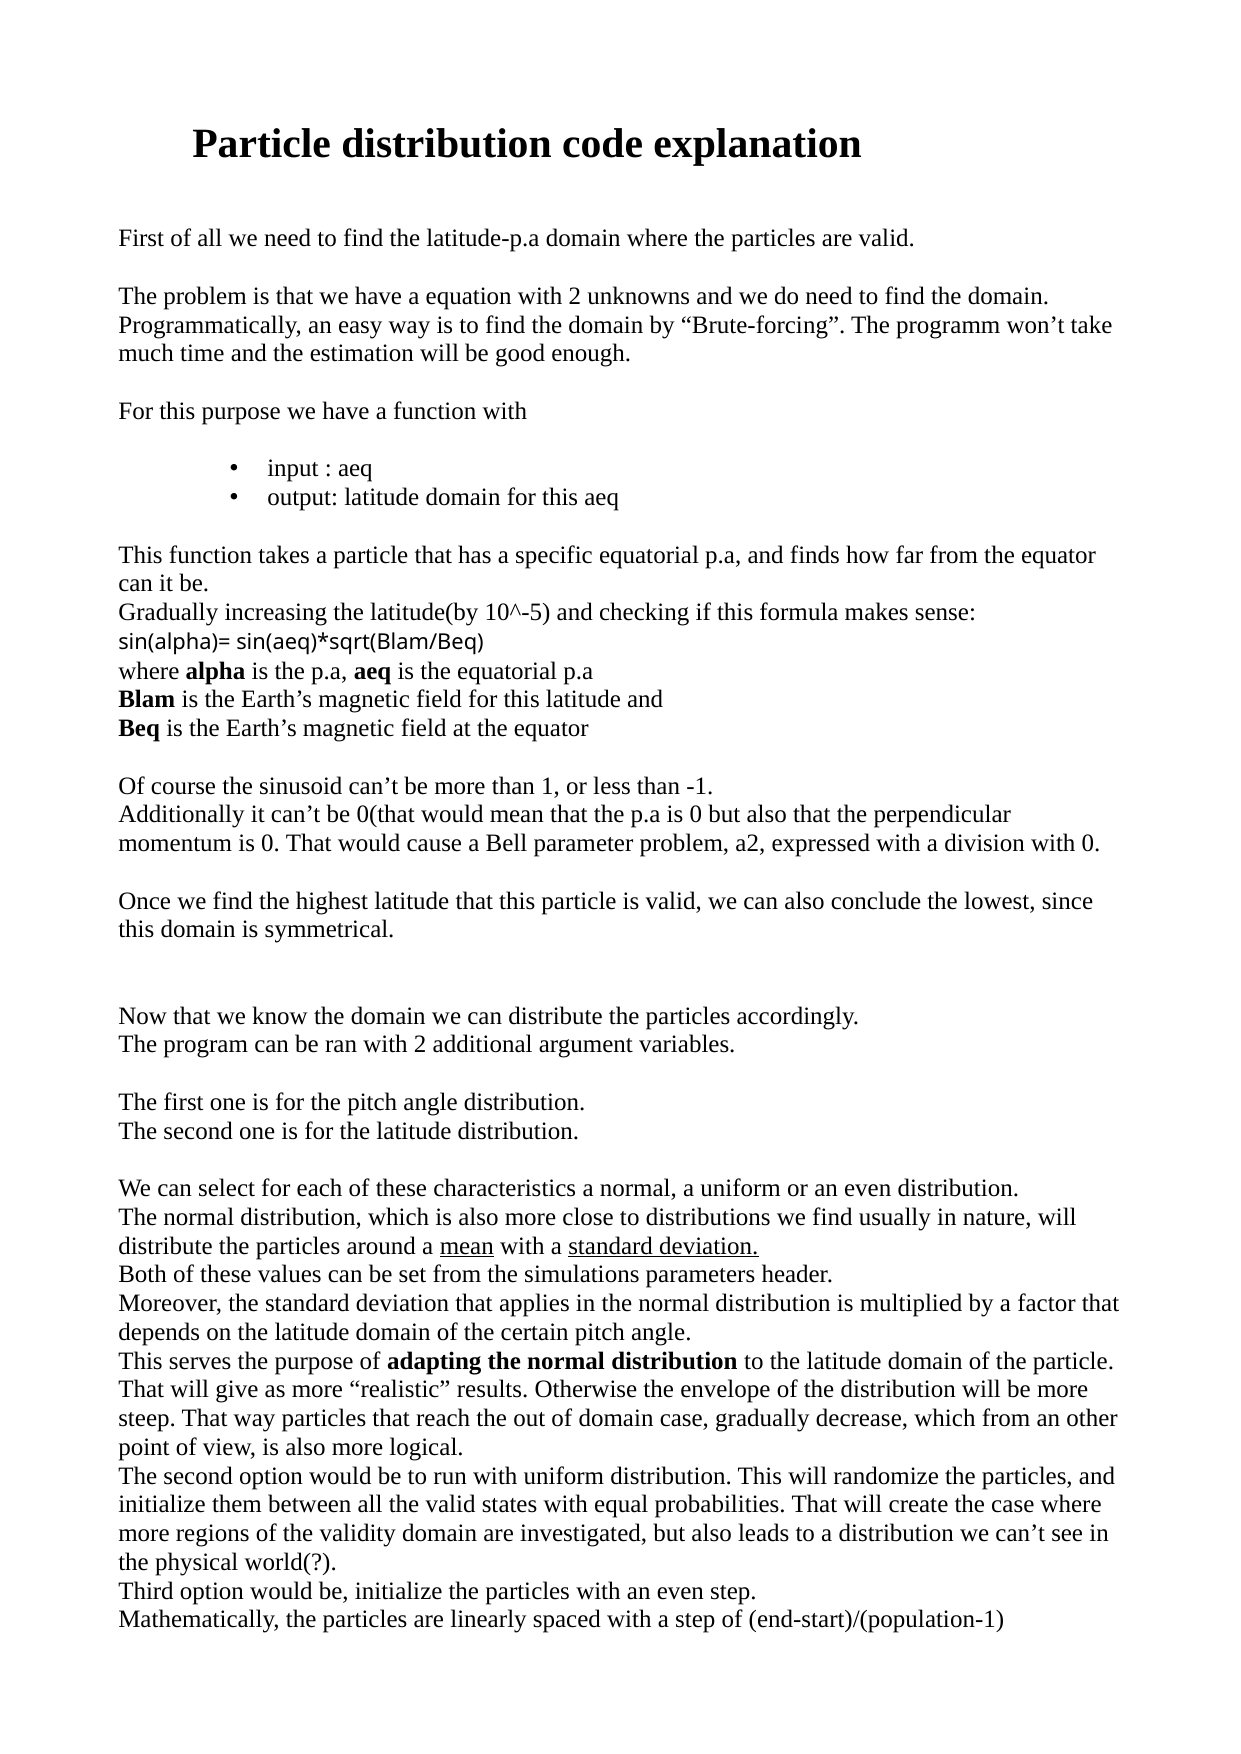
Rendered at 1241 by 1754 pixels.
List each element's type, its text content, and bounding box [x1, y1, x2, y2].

text Additionally it can’t be 0(that would mean that the p.a is 0 but also that the perpendicular momentum is 0. That would cause a Bell parameter problem, a2, expressed with a division with 0. [118, 799, 1122, 857]
text The normal distribution, which is also more close to distributions we find usually in nature, will distribute the particles around a mean with a standard deviation. [118, 1202, 1122, 1259]
text For this purpose we have a function with [118, 396, 1122, 425]
text We can select for each of these characteristics a normal, a uniform or an even distribution. [118, 1173, 1122, 1202]
text Gradually increasing the latitude(by 10^-5) and checking if this formula makes sense: [118, 597, 1122, 626]
text First of all we need to find the latitude-p.a domain where the particles are valid. [118, 223, 1122, 252]
text Mathematically, the particles are linearly spaced with a step of (end-start)/(population-1) [118, 1604, 1122, 1633]
text That will give as more “realistic” results. Otherwise the envelope of the distribution will be more steep. That way particles that reach the out of domain case, gradually decrease, which from an other point of view, is also more logical. [118, 1374, 1122, 1461]
text Particle distribution code explanation [118, 118, 1122, 166]
text The first one is for the pitch angle distribution. [118, 1087, 1122, 1116]
text Of course the sinusoid can’t be more than 1, or less than -1. [118, 771, 1122, 799]
text The problem is that we have a equation with 2 unknowns and we do need to find the domain. [118, 281, 1122, 310]
text This serves the purpose of adapting the normal distribution to the latitude domain of the particle. [118, 1346, 1122, 1374]
text The second option would be to run with uniform distribution. This will randomize the particles, and initialize them between all the valid states with equal probabilities. That will create the case where more regions of the validity domain are investigated, but also leads to a distribution we can’t see in the physical world(?). [118, 1461, 1122, 1576]
text Moreover, the standard deviation that applies in the normal distribution is multiplied by a factor that depends on the latitude domain of the certain pitch angle. [118, 1288, 1122, 1346]
text The program can be ran with 2 additional argument variables. [118, 1029, 1122, 1058]
list output: latitude domain for this aeq [229, 482, 1122, 511]
text where alpha is the p.a, aeq is the equatorial p.a [118, 656, 1122, 684]
text The second one is for the latitude distribution. [118, 1116, 1122, 1144]
text sin(alpha)= sin(aeq)*sqrt(Blam/Beq) [118, 626, 1122, 656]
text Programmatically, an easy way is to find the domain by “Brute-forcing”. The programm won’t take much time and the estimation will be good enough. [118, 310, 1122, 367]
text Both of these values can be set from the simulations parameters header. [118, 1259, 1122, 1288]
text Now that we know the domain we can distribute the particles accordingly. [118, 1001, 1122, 1029]
text This function takes a particle that has a specific equatorial p.a, and finds how far from the equator can it be. [118, 540, 1122, 597]
text Blam is the Earth’s magnetic field for this latitude and [118, 684, 1122, 713]
text Beq is the Earth’s magnetic field at the equator [118, 713, 1122, 742]
text Once we find the highest latitude that this particle is valid, we can also conclude the lowest, since this domain is symmetrical. [118, 886, 1122, 943]
list input : aeq [229, 453, 1122, 482]
text Third option would be, initialize the particles with an even step. [118, 1576, 1122, 1604]
